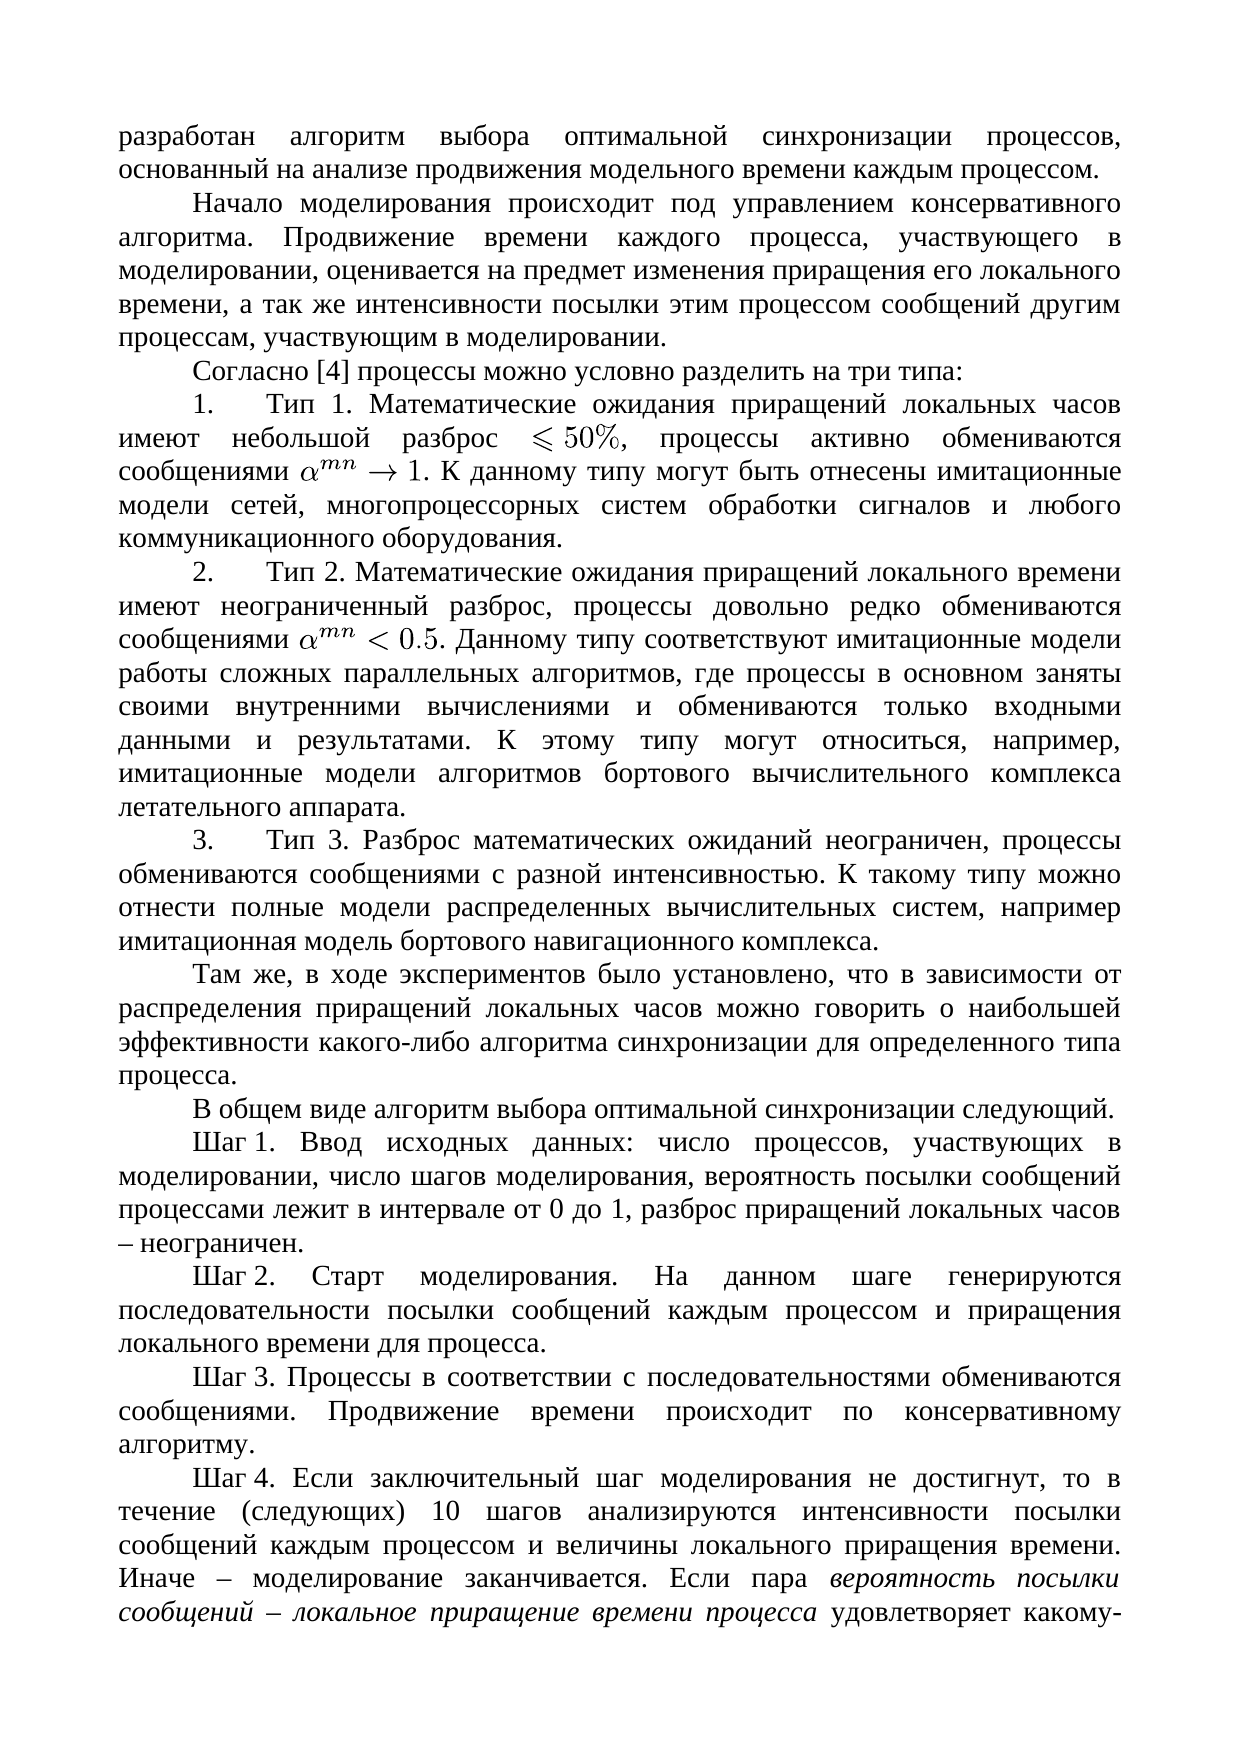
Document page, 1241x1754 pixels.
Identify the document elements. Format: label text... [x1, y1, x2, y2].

text Согласно [4] процессы можно условно разделить на три типа: [118, 353, 1122, 386]
text Шаг 1. Ввод исходных данных: число процессов, участвующих в моделировании, число шагов моделирования, вероятность посылки сообщений процессами лежит в интервале от 0 до 1, разброс приращений локальных часов – неограничен. [118, 1124, 1122, 1258]
list Тип 2. Математические ожидания приращений локального времени имеют неограниченный разброс, процессы довольно редко обмениваются сообщениями . Данному типу соответствуют имитационные модели работы сложных параллельных алгоритмов, где процессы в основном заняты своими внутренними вычислениями и обмениваются только входными данными и результатами. К этому типу могут относиться, например, имитационные модели алгоритмов бортового вычислительного комплекса летательного аппарата. [118, 554, 1122, 822]
text разработан алгоритм выбора оптимальной синхронизации процессов, основанный на анализе продвижения модельного времени каждым процессом. [118, 118, 1122, 185]
text Шаг 4. Если заключительный шаг моделирования не достигнут, то в течение (следующих) 10 шагов анализируются интенсивности посылки сообщений каждым процессом и величины локального приращения времени. Иначе – моделирование заканчивается. Если пара вероятность посылки сообщений – локальное приращение времени процесса удовлетворяет какому- [118, 1460, 1122, 1627]
list Тип 1. Математические ожидания приращений локальных часов имеют небольшой разброс , процессы активно обмениваются сообщениями . К данному типу могут быть отнесены имитационные модели сетей, многопроцессорных систем обработки сигналов и любого коммуникационного оборудования. [118, 386, 1122, 554]
list Тип 3. Разброс математических ожиданий неограничен, процессы обмениваются сообщениями с разной интенсивностью. К такому типу можно отнести полные модели распределенных вычислительных систем, например имитационная модель бортового навигационного комплекса. [118, 822, 1122, 957]
text Начало моделирования происходит под управлением консервативного алгоритма. Продвижение времени каждого процесса, участвующего в моделировании, оценивается на предмет изменения приращения его локального времени, а так же интенсивности посылки этим процессом сообщений другим процессам, участвующим в моделировании. [118, 185, 1122, 353]
text Там же, в ходе экспериментов было установлено, что в зависимости от распределения приращений локальных часов можно говорить о наибольшей эффективности какого-либо алгоритма синхронизации для определенного типа процесса. [118, 957, 1122, 1091]
text В общем виде алгоритм выбора оптимальной синхронизации следующий. [118, 1091, 1122, 1124]
text Шаг 3. Процессы в соответствии с последовательностями обмениваются сообщениями. Продвижение времени происходит по консервативному алгоритму. [118, 1359, 1122, 1460]
text Шаг 2. Старт моделирования. На данном шаге генерируются последовательности посылки сообщений каждым процессом и приращения локального времени для процесса. [118, 1258, 1122, 1359]
